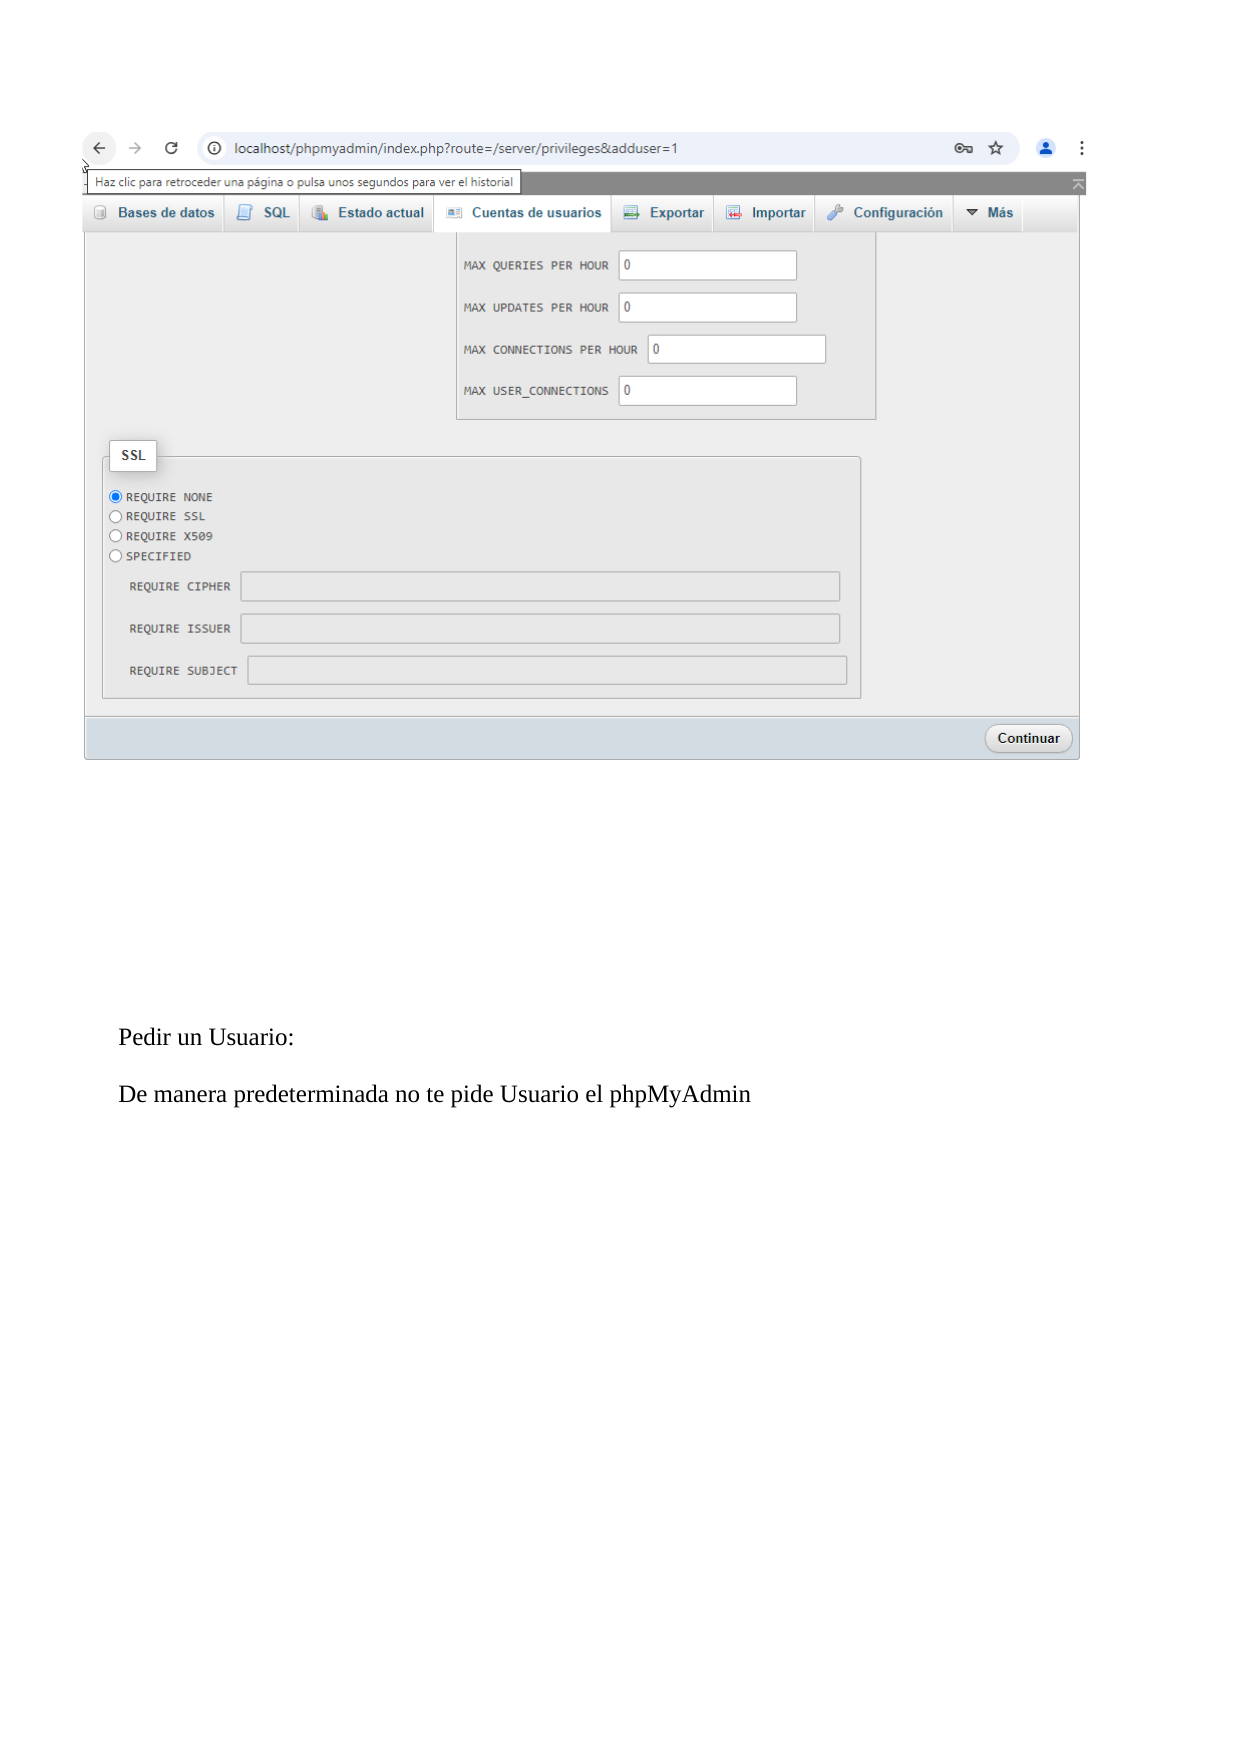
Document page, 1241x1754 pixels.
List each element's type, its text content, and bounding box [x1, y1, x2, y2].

picture [82, 132, 1087, 763]
text Pedir un Usuario: [118, 1022, 1122, 1050]
text De manera predeterminada no te pide Usuario el phpMyAdmin [118, 1079, 1122, 1108]
